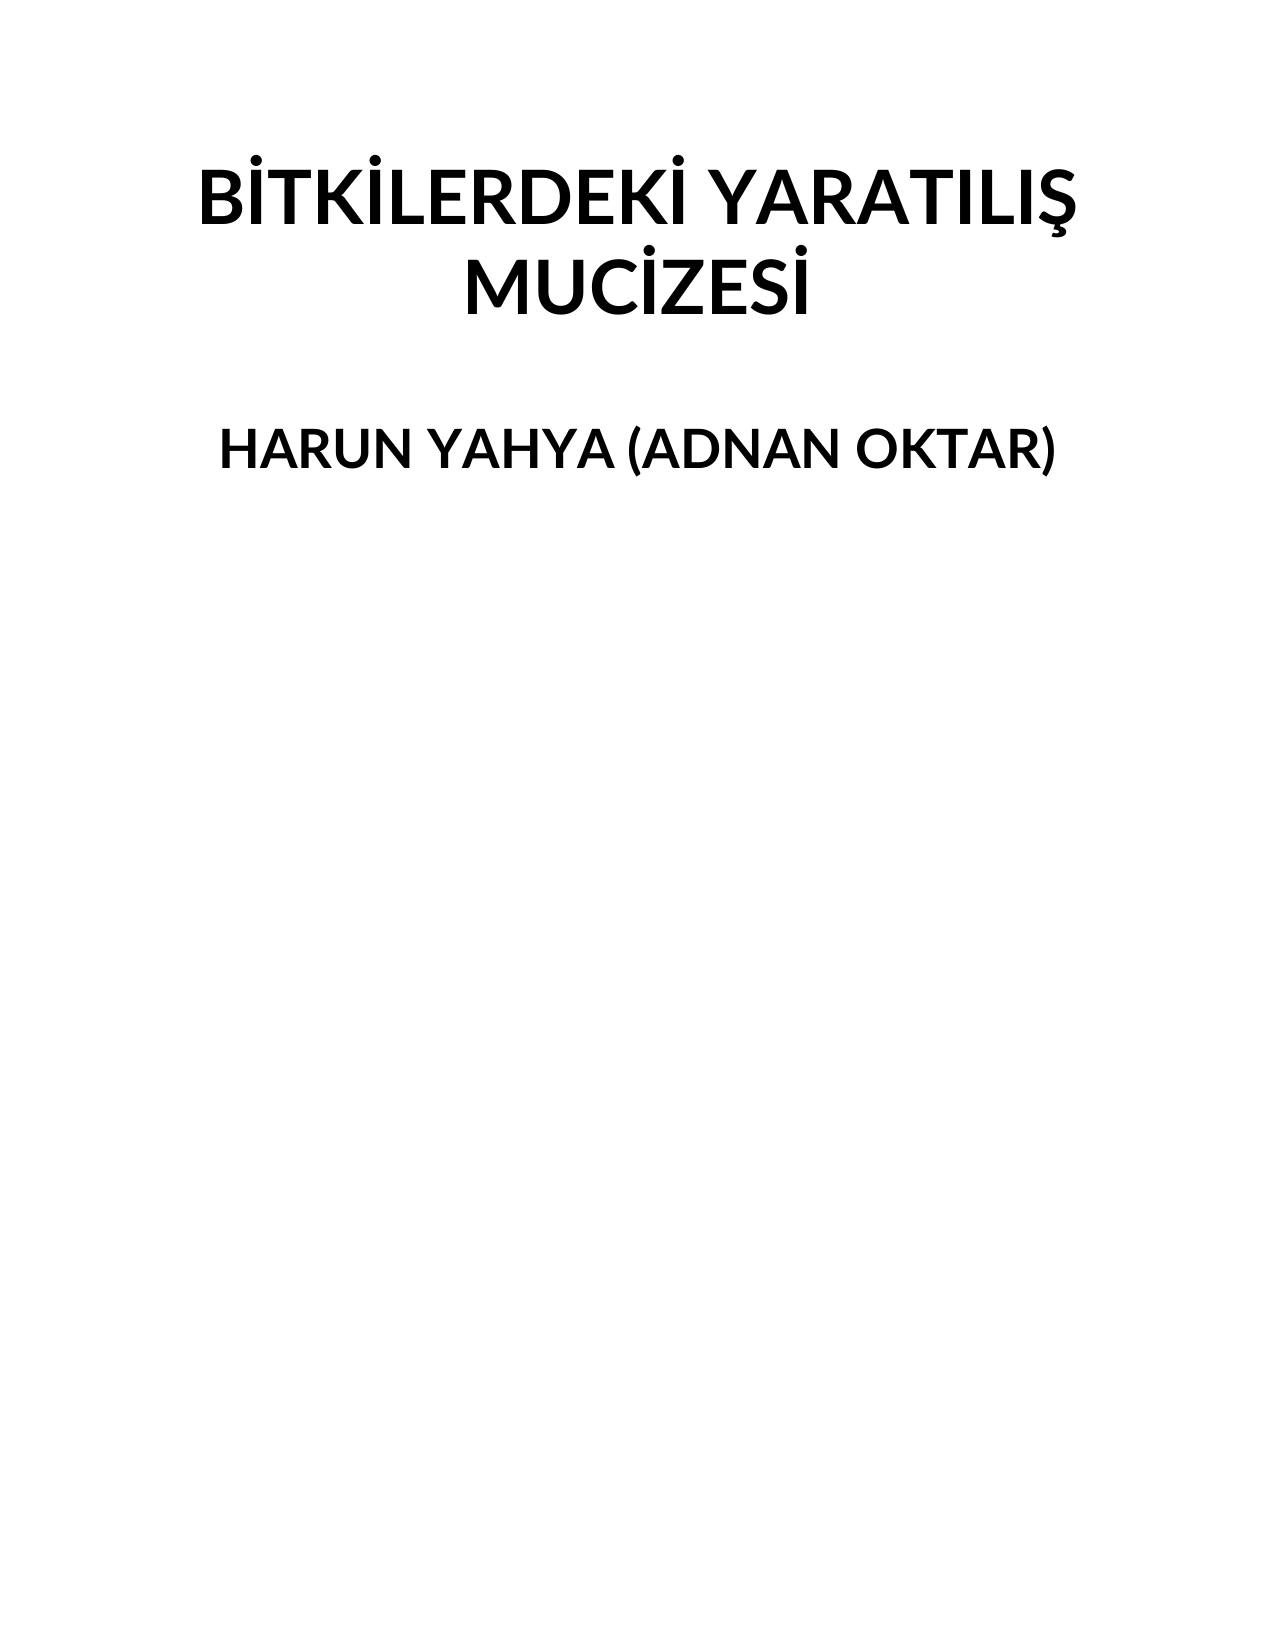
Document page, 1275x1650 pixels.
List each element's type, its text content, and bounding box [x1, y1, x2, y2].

text HARUN YAHYA (ADNAN OKTAR) [75, 415, 1200, 480]
subtitle BİTKİLERDEKİ YARATILIŞ MUCİZESİ [75, 150, 1200, 330]
